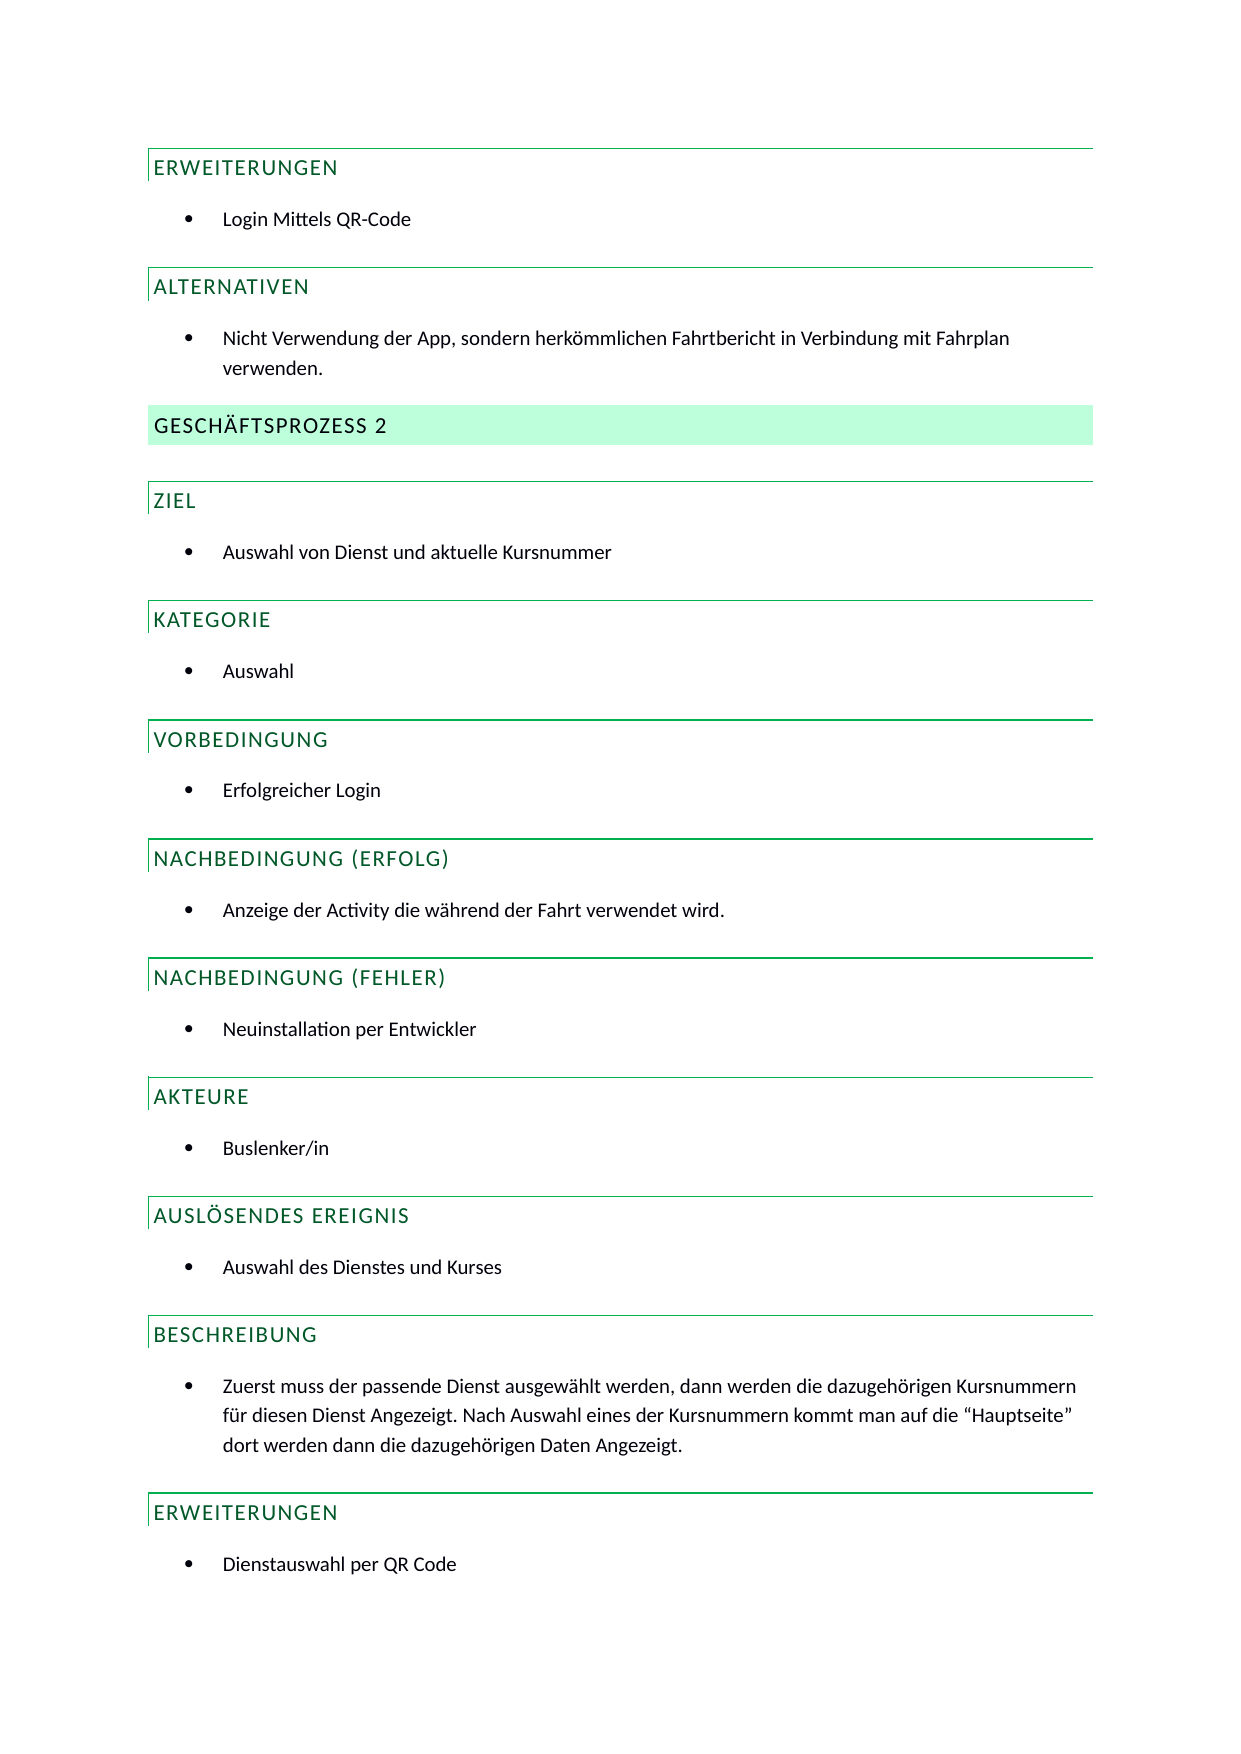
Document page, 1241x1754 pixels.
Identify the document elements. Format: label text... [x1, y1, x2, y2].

subtitle Erweiterungen [149, 1494, 1093, 1526]
list Buslenker/in [185, 1135, 1093, 1161]
list Auswahl des Dienstes und Kurses [185, 1254, 1093, 1280]
subtitle Nachbedingung (Erfolg) [149, 840, 1093, 872]
list Nicht Verwendung der App, sondern herkömmlichen Fahrtbericht in Verbindung mit Fahrplan verwenden. [185, 326, 1093, 380]
subtitle Alternativen [149, 268, 1093, 301]
subtitle Erweiterungen [149, 149, 1093, 181]
list Neuinstallation per Entwickler [185, 1016, 1093, 1041]
list Login Mittels QR-Code [185, 206, 1093, 232]
subtitle Ziel [149, 482, 1093, 514]
list Zuerst muss der passende Dienst ausgewählt werden, dann werden die dazugehörigen Kursnummern für diesen Dienst Angezeigt. Nach Auswahl eines der Kursnummern kommt man auf die “Hauptseite” dort werden dann die dazugehörigen Daten Angezeigt. [185, 1373, 1093, 1457]
list Auswahl [185, 658, 1093, 684]
subtitle Geschäftsprozess 2 [154, 411, 1086, 439]
subtitle Nachbedingung (Fehler) [149, 959, 1093, 991]
list Auswahl von Dienst und aktuelle Kursnummer [185, 539, 1093, 565]
subtitle Akteure [149, 1078, 1093, 1110]
list Anzeige der Activity die während der Fahrt verwendet wird. [185, 897, 1093, 922]
list Erfolgreicher Login [185, 778, 1093, 803]
subtitle Beschreibung [149, 1316, 1093, 1348]
subtitle Kategorie [149, 601, 1093, 633]
subtitle Vorbedingung [149, 721, 1093, 753]
list Dienstauswahl per QR Code [185, 1551, 1093, 1576]
subtitle Auslösendes Ereignis [149, 1197, 1093, 1229]
